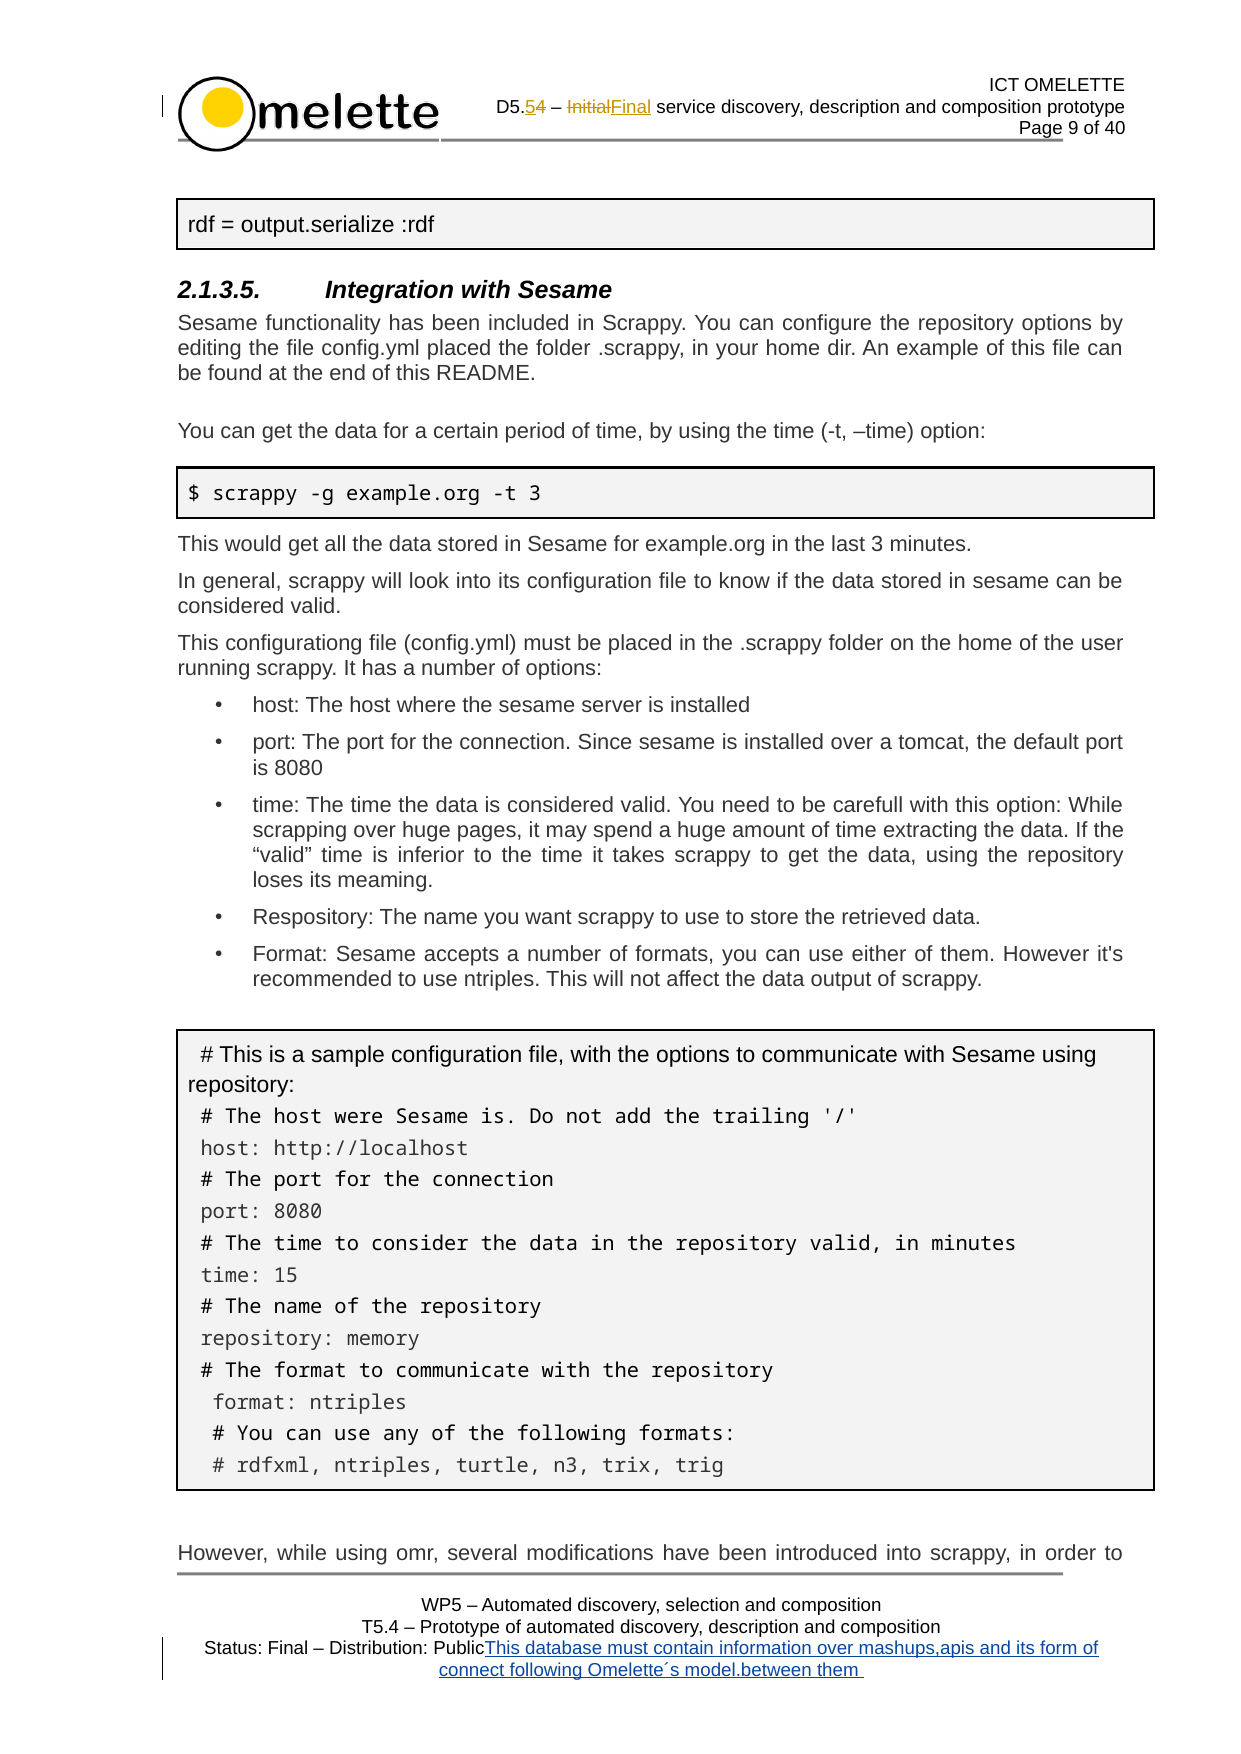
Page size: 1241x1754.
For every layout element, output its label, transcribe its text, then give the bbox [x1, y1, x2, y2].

list time: The time the data is considered valid. You need to be carefull with this option: While scrapping over huge pages, it may spend a huge amount of time extracting the data. If the “valid” time is inferior to the time it takes scrappy to get the data, using the repository loses its meaming. [215, 791, 1125, 892]
list host: The host where the sesame server is installed [215, 692, 1125, 717]
text This would get all the data stored in Sesame for example.org in the last 3 minutes. [177, 531, 1125, 556]
text However, while using omr, several modifications have been introduced into scrappy, in order to [177, 1540, 1125, 1565]
table_header # This is a sample configuration file, with the options to communicate with Sesame using repository: # The host were Sesame is. Do not add the trailing '/' host: http://localhost # The port for the connection port: 8080 # The time to consider the data in the repository valid, in minutes time: 15 # The name of the repository repository: memory # The format to communicate with the repository format: ntriples # You can use any of the following formats: # rdfxml, ntriples, turtle, n3, trix, trig [178, 1031, 1153, 1489]
table_header rdf = output.serialize :rdf [178, 200, 1153, 247]
list port: The port for the connection. Since sesame is installed over a tomcat, the default port is 8080 [215, 729, 1125, 780]
text You can get the data for a certain period of time, by using the time (-t, –time) option: [177, 409, 1125, 443]
text In general, scrappy will look into its configuration file to know if the data stored in sesame can be considered valid. [177, 568, 1125, 618]
text Sesame functionality has been included in Scrappy. You can configure the repository options by editing the file config.yml placed the folder .scrappy, in your home dir. An example of this file can be found at the end of this README. [177, 309, 1125, 385]
subtitle Integration with Sesame [177, 274, 1125, 303]
list Format: Sesame accepts a number of formats, you can use either of them. However it's recommended to use ntriples. This will not affect the data output of scrappy. [215, 941, 1125, 991]
table_header $ scrappy -g example.org -t 3 [178, 469, 1153, 517]
text This configurationg file (config.yml) must be placed in the .scrappy folder on the home of the user running scrappy. It has a number of options: [177, 630, 1125, 681]
picture [178, 76, 439, 152]
list Respository: The name you want scrappy to use to store the retrieved data. [215, 904, 1125, 929]
